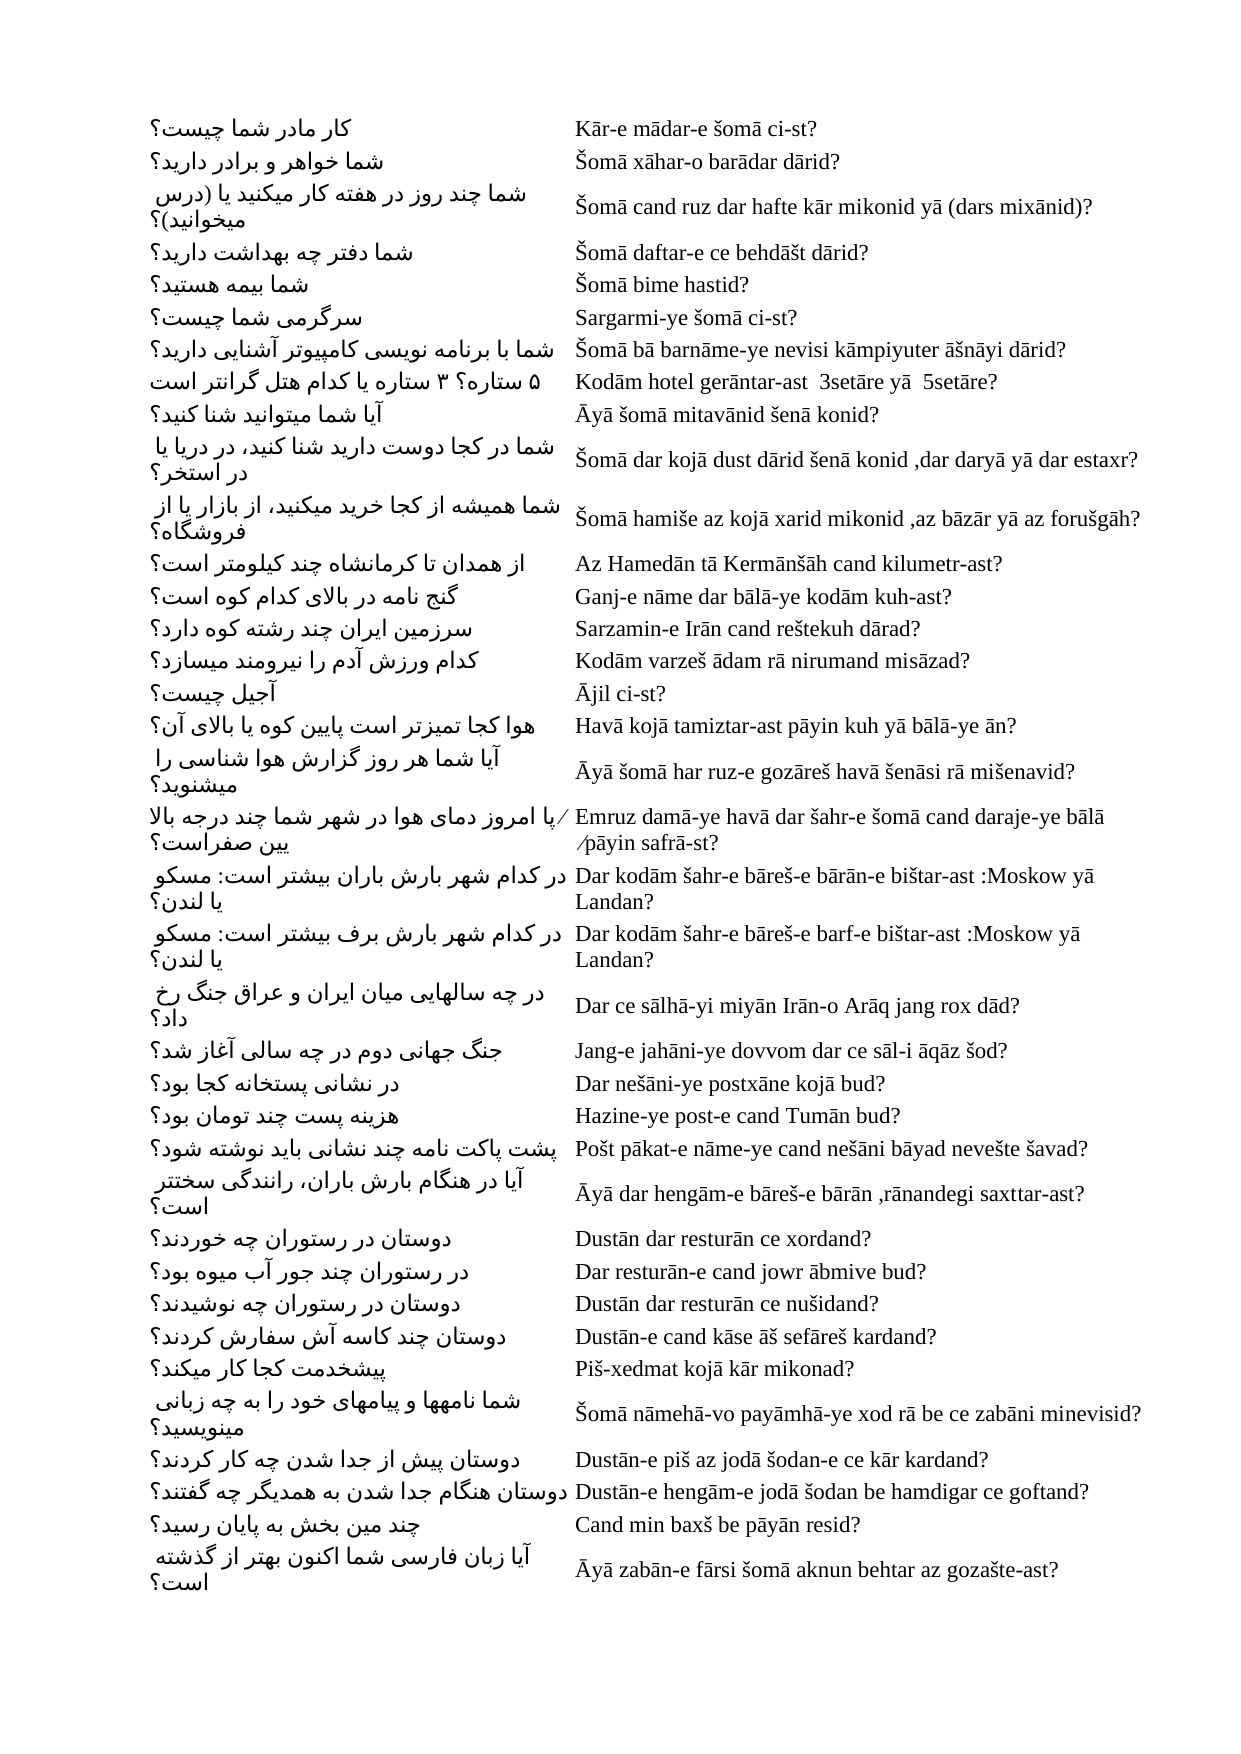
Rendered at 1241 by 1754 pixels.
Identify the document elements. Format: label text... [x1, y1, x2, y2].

table_cell Az Hamedān tā Kermānšāh cand kilumetr-ast?‬ [572, 547, 1150, 580]
table_cell آجیل چیست؟‬ [146, 677, 572, 709]
table_cell در‬ نشانی پستخانه کجا بود؟‬ [146, 1067, 572, 1099]
table_cell چند مین بخش به پایان رسید؟‬ [146, 1508, 572, 1540]
table_cell شما با برنامه نویسی کامپیوتر آشنایی دارید؟‬ [146, 333, 572, 365]
table_cell در چه سالهایی میان ایران و عراق جنگ رخ داد؟‬ [146, 976, 572, 1034]
table_cell Dustān-e piš az jodā šodan-e ce kār kardand?‬ [572, 1443, 1150, 1475]
table_cell Dar kodām šahr-e bāreš-e barf-e bištar-ast‪ :‬Moskow yā Landan?‬ [572, 917, 1150, 976]
table_cell Šomā bime hastid?‬ [572, 268, 1150, 301]
table_cell Dustān dar resturān ce nušidand?‬ [572, 1287, 1150, 1320]
table_cell Ganj-e nāme dar bālā-ye kodām kuh-ast?‬ [572, 580, 1150, 612]
table_cell دوستان در رستوران چه نوشیدند؟‬ [146, 1287, 572, 1320]
table_cell Āyā dar hengām-e bāreš-e bārān‪ ,‬rānandegi saxt‌tar-ast?‬ [572, 1164, 1150, 1222]
table_cell شما نامهها و پیامهای خود را به چه زبانی مینویسید؟‬ [146, 1385, 572, 1443]
table_cell شما در کجا دوست دارید شنا کنید‪ ،‬در دریا یا در استخر؟‬ [146, 430, 572, 489]
table_cell Ājil ci-st?‬ [572, 677, 1150, 709]
table_cell Dar resturān-e cand jowr ābmive bud?‬ [572, 1255, 1150, 1287]
table_cell کدام ورزش آدم را نیرومند میسازد؟‬ [146, 645, 572, 677]
table_cell شما بیمه هستید؟‬ [146, 268, 572, 301]
table_cell آیا در هنگام بارش باران‪ ،‬رانندگی سختتر است؟‬ [146, 1164, 572, 1222]
table_cell دوستان هنگام جدا شدن به همدیگر چه گفتند؟‬ [146, 1475, 572, 1508]
table_cell Pošt pākat-e nāme‌-ye cand nešāni bāyad nevešte šavad?‬ [572, 1132, 1150, 1164]
table_cell Dustān-e cand kāse āš sefāreš kardand?‬ [572, 1320, 1150, 1352]
table_cell Šomā bā barnāme‌-ye nevisi kāmpiyuter āšnāyi dārid?‬ [572, 333, 1150, 365]
table_cell شما خواهر و برادر دارید؟‬ [146, 145, 572, 177]
table_cell دوستان پیش از جدا شدن چه کار کردند؟‬ [146, 1443, 572, 1475]
table_cell Dar‬ nešāni-ye postxāne kojā bud?‬ [572, 1067, 1150, 1099]
table_cell Kār-e mādar-e šomā ci-st?‬ [572, 113, 1150, 145]
table_cell دوستان چند کاسه آش سفارش کردند؟‬ [146, 1320, 572, 1352]
table_cell Hazine‌-ye post-e cand Tumān bud?‬ [572, 1099, 1150, 1132]
table_cell هزینه پست چند تومان بود؟‬ [146, 1099, 572, 1132]
table_cell Dustān-e hengām-e jodā šodan be hamdigar ce goftand?‬ [572, 1475, 1150, 1508]
table_cell Šomā hamiše az kojā xarid mi‌konid‪ ,‬az bāzār yā az forušgāh?‬ [572, 489, 1150, 547]
table_cell Šomā cand ruz dar hafte kār mi‌konid yā (dars mi‌xānid)?‬ [572, 177, 1150, 236]
table_cell Cand min baxš be pāyān resid?‬ [572, 1508, 1150, 1540]
table_cell Āyā šomā har ruz-e gozāreš havā šenāsi rā mi‌šenavid?‬ [572, 742, 1150, 800]
table_cell Kodām hotel gerān‌tar-ast ‪ 3‬setāre yā ‪ 5‬setāre?‬ [572, 365, 1150, 398]
table_cell Āyā šomā mi‌tavānid šenā konid?‬ [572, 398, 1150, 430]
table_cell سرگرمی شما چیست؟‬ [146, 301, 572, 333]
table_cell Dustān dar resturān ce xordand?‬ [572, 1223, 1150, 1255]
table_cell در کدام شهر بارش باران بیشتر است‪ :‬مسکو یا لندن؟‬ [146, 859, 572, 917]
table_cell پیشخدمت کجا کار میکند؟‬ [146, 1352, 572, 1384]
table_cell Emruz damā-ye havā dar šahr-e šomā cand daraje‌-ye bālā ‪ ⁄‬pāyin safrā-st?‬ [572, 800, 1150, 859]
table_cell از همدان تا کرمانشاه چند کیلومتر است؟‬ [146, 547, 572, 580]
table_cell Dar kodām šahr-e bāreš-e bārān-e bištar-ast‪ :‬Moskow yā Landan?‬ [572, 859, 1150, 917]
table_cell آیا زبان فارسی شما اکنون بهتر از گذشته است؟‬‬ [146, 1540, 572, 1599]
table_cell سرزمین ایران چند رشته کوه دارد؟‬ [146, 612, 572, 644]
table_cell Āyā zabān-e fārsi šomā aknun behtar az gozašte-ast?‬‬ [572, 1540, 1150, 1599]
table_cell Šomā nāme‌hā-vo payām‌hā-ye xod rā be ce zabāni mi‌nevisid?‬ [572, 1385, 1150, 1443]
table_cell در رستوران چند جور آب میوه بود؟‬ [146, 1255, 572, 1287]
table_cell Jang-e jahāni-ye dovvom dar ce sāl-i āqāz šod?‬ [572, 1034, 1150, 1067]
table_cell Šomā xāhar-o barādar dārid?‬ [572, 145, 1150, 177]
table_cell Havā kojā tamiztar-ast pāyin kuh yā bālā-ye ān?‬ [572, 709, 1150, 742]
table_cell دوستان در رستوران چه خوردند؟‬ [146, 1223, 572, 1255]
table_cell گنج نامه در بالای کدام کوه است؟‬ [146, 580, 572, 612]
table_cell کار مادر شما چیست؟‬ [146, 113, 572, 145]
table_cell آیا شما هر روز گزارش هوا شناسی را میشنوید؟‬ [146, 742, 572, 800]
table_cell کدام هتل گرانتر است ‪ ٣‬ستاره یا ‪ ۵‬ستاره؟‬ [146, 365, 572, 398]
table_cell Šomā dar kojā dust dārid šenā konid‪ ,‬dar daryā yā dar estaxr?‬ [572, 430, 1150, 489]
table_cell Piš-xedmat kojā kār mi‌konad?‬ [572, 1352, 1150, 1384]
table_cell جنگ جهانی دوم در چه سالی آغاز شد؟‬ [146, 1034, 572, 1067]
table_cell Šomā daftar-e ce behdāšt dārid?‬ [572, 236, 1150, 268]
table_cell آیا شما میتوانید شنا کنید؟‬ [146, 398, 572, 430]
table_cell در کدام شهر بارش برف بیشتر است‪ :‬مسکو یا لندن؟‬ [146, 917, 572, 976]
table_cell امروز دمای هوا در شهر شما چند درجه بالا ‪ ⁄‬پایین صفراست؟‬ [146, 800, 572, 859]
table_cell Kodām varzeš ādam rā nirumand mi‌sāzad?‬ [572, 645, 1150, 677]
table_cell شما دفتر چه بهداشت دارید؟‬ [146, 236, 572, 268]
table_cell هوا کجا تمیزتر است پایین کوه یا بالای آن؟‬ [146, 709, 572, 742]
table_cell شما چند روز در هفته کار میکنید یا (درس میخوانید)؟‬ [146, 177, 572, 236]
table_cell Dar ce sāl‌hā-yi miyān Irān-o Arāq jang rox dād?‬ [572, 976, 1150, 1034]
table_cell Sarzamin-e Irān cand reštekuh dārad?‬ [572, 612, 1150, 644]
table_cell پشت پاکت نامه چند نشانی باید نوشته شود؟‬ [146, 1132, 572, 1164]
table_cell شما همیشه از کجا خرید میکنید‪ ،‬از بازار یا از فروشگاه؟‬ [146, 489, 572, 547]
table_cell Sargarmi-ye šomā ci-st?‬ [572, 301, 1150, 333]
